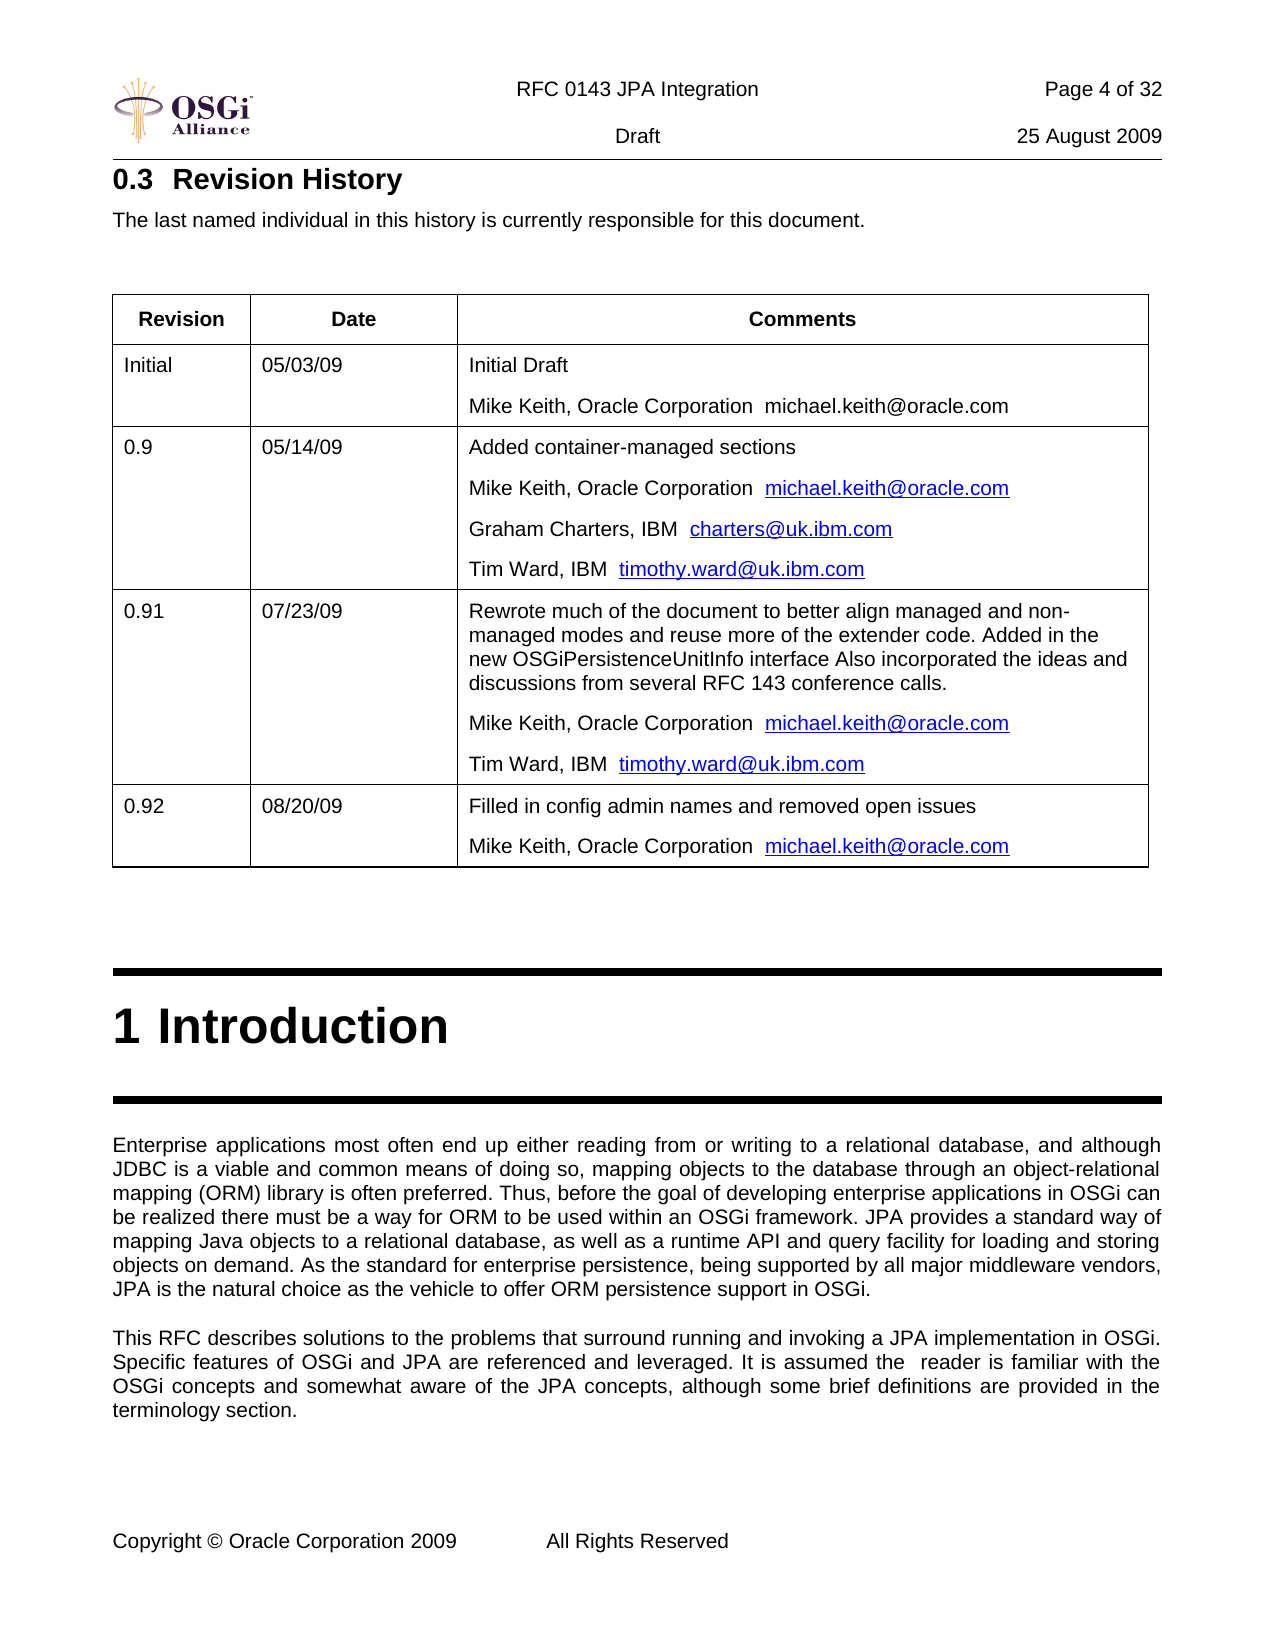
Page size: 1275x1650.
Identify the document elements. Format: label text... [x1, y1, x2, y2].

table_cell 0.91 [113, 590, 250, 784]
subtitle Revision History [112, 160, 1162, 196]
table_cell Rewrote much of the document to better align managed and non-managed modes and reuse more of the extender code. Added in the new OSGiPersistenceUnitInfo interface Also incorporated the ideas and discussions from several RFC 143 conference calls. Mike Keith, Oracle Corporation michael.keith@oracle.com Tim Ward, IBM timothy.ward@uk.ibm.com [458, 590, 1148, 784]
table_cell 05/03/09 [251, 345, 457, 426]
text Enterprise applications most often end up either reading from or writing to a relational database, and although JDBC is a viable and common means of doing so, mapping objects to the database through an object-relational mapping (ORM) library is often preferred. Thus, before the goal of developing enterprise applications in OSGi can be realized there must be a way for ORM to be used within an OSGi framework. JPA provides a standard way of mapping Java objects to a relational database, as well as a runtime API and query facility for loading and storing objects on demand. As the standard for enterprise persistence, being supported by all major middleware vendors, JPA is the natural choice as the vehicle to offer ORM persistence support in OSGi. [112, 1133, 1162, 1301]
table_cell Initial Draft Mike Keith, Oracle Corporation michael.keith@oracle.com [458, 345, 1148, 426]
text This RFC describes solutions to the problems that surround running and invoking a JPA implementation in OSGi. Specific features of OSGi and JPA are referenced and leveraged. It is assumed the reader is familiar with the OSGi concepts and somewhat aware of the JPA concepts, although some brief definitions are provided in the terminology section. [112, 1326, 1162, 1422]
table_cell Added container-managed sections Mike Keith, Oracle Corporation michael.keith@oracle.com Graham Charters, IBM charters@uk.ibm.com Tim Ward, IBM timothy.ward@uk.ibm.com [458, 427, 1148, 589]
subtitle Introduction [112, 969, 1162, 1104]
table_cell 07/23/09 [251, 590, 457, 784]
table_cell 0.92 [113, 785, 250, 866]
table_cell 0.9 [113, 427, 250, 589]
table_cell 05/14/09 [251, 427, 457, 589]
table_cell Filled in config admin names and removed open issues Mike Keith, Oracle Corporation michael.keith@oracle.com [458, 785, 1148, 866]
table_header Comments [458, 295, 1148, 343]
table_cell 08/20/09 [251, 785, 457, 866]
table_header Revision [113, 295, 250, 343]
table_header Date [251, 295, 457, 343]
table_cell Initial [113, 345, 250, 426]
text The last named individual in this history is currently responsible for this document. [112, 208, 1162, 232]
picture [114, 78, 254, 143]
